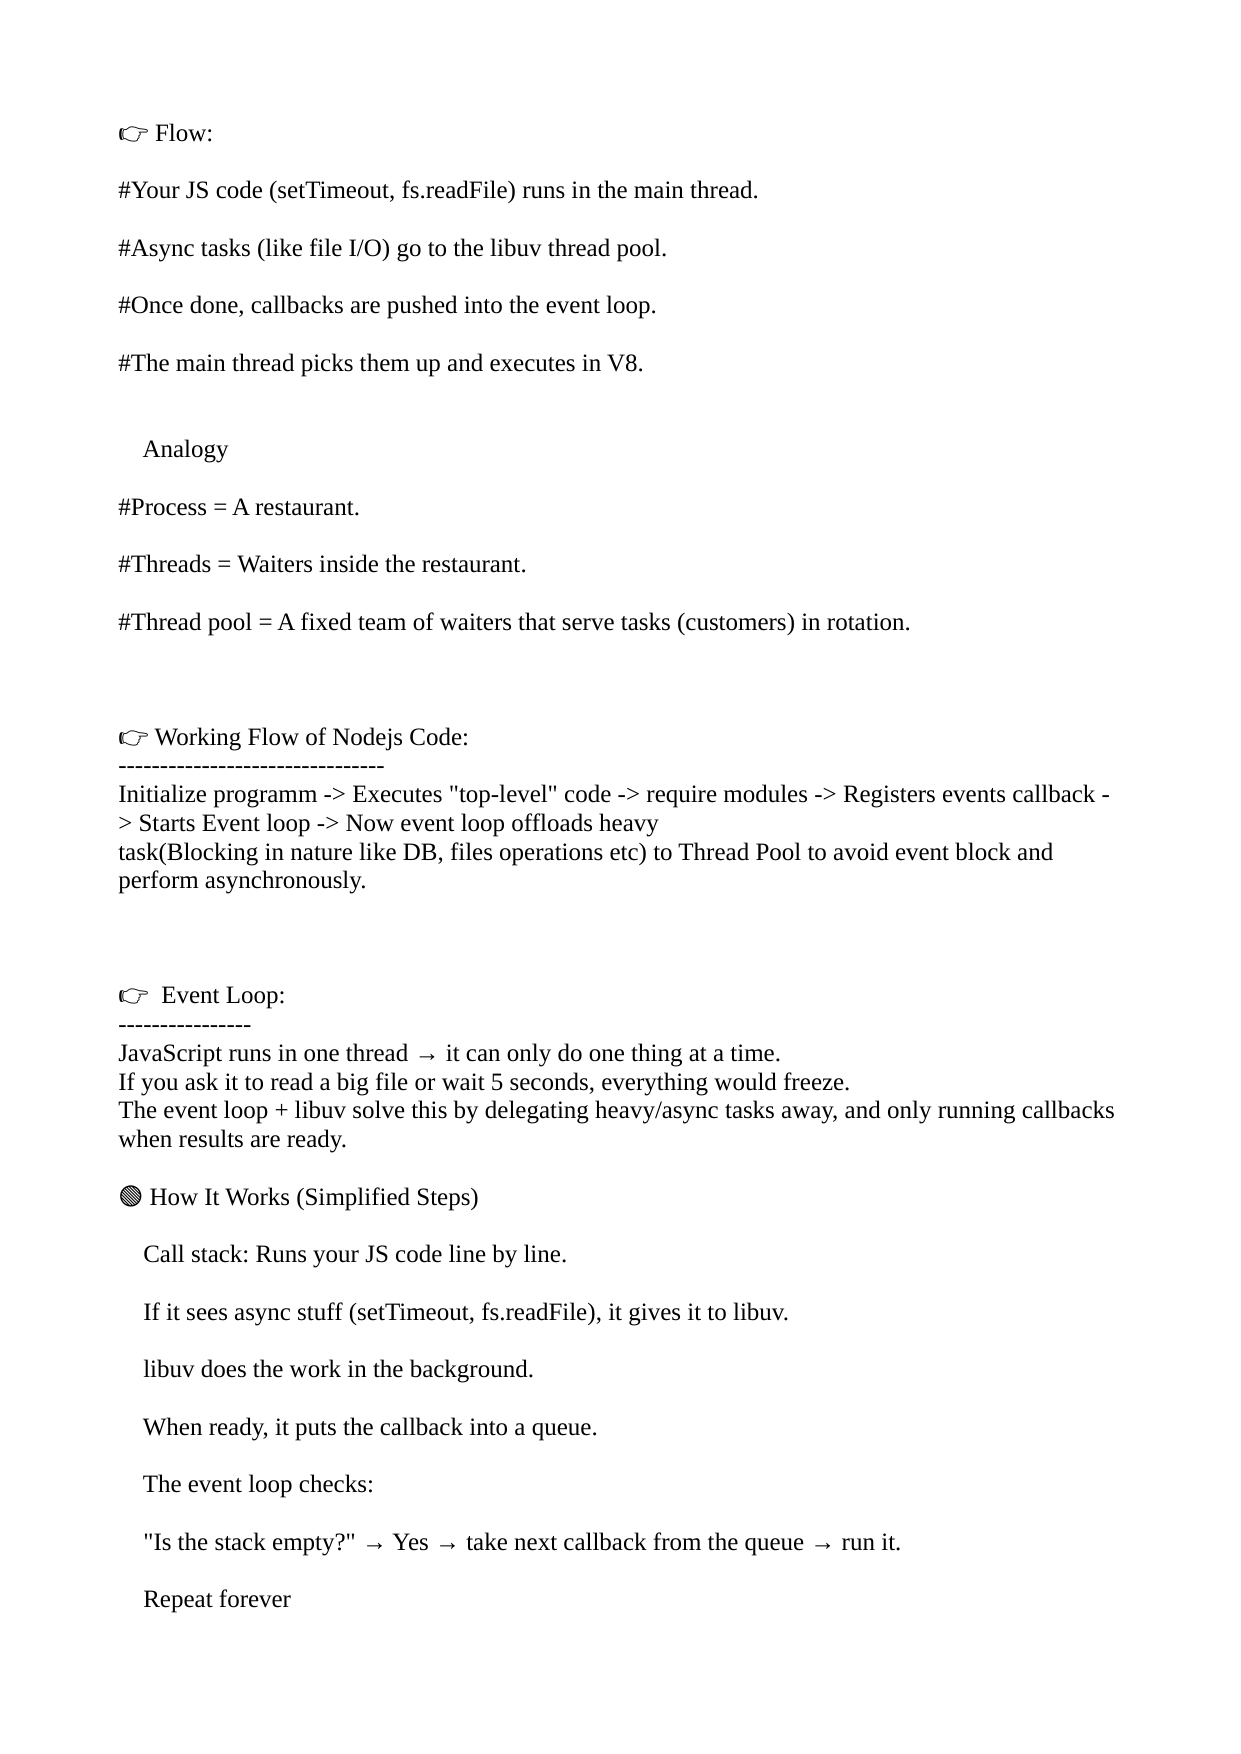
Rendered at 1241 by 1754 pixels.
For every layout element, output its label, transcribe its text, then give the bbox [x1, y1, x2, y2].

text Call stack: Runs your JS code line by line. [118, 1239, 1122, 1268]
text 🟢 How It Works (Simplified Steps) [118, 1182, 1122, 1211]
text "Is the stack empty?" → Yes → take next callback from the queue → run it. [118, 1527, 1122, 1556]
text #Process = A restaurant. [118, 492, 1122, 521]
text If you ask it to read a big file or wait 5 seconds, everything would freeze. [118, 1067, 1122, 1096]
text 👉 Flow: [118, 118, 1122, 147]
text ✅ Analogy [118, 434, 1122, 463]
text #Threads = Waiters inside the restaurant. [118, 549, 1122, 578]
text 👉 Event Loop: [118, 981, 1122, 1009]
text If it sees async stuff (setTimeout, fs.readFile), it gives it to libuv. [118, 1297, 1122, 1326]
text Initialize programm -> Executes "top-level" code -> require modules -> Registers events callback -> Starts Event loop -> Now event loop offloads heavy [118, 779, 1122, 837]
text When ready, it puts the callback into a queue. [118, 1412, 1122, 1441]
text The event loop checks: [118, 1469, 1122, 1498]
text -------------------------------- [118, 751, 1122, 779]
text JavaScript runs in one thread → it can only do one thing at a time. [118, 1038, 1122, 1067]
text 👉 Working Flow of Nodejs Code: [118, 722, 1122, 751]
text ---------------- [118, 1009, 1122, 1038]
text #Thread pool = A fixed team of waiters that serve tasks (customers) in rotation. [118, 607, 1122, 636]
text #Your JS code (setTimeout, fs.readFile) runs in the main thread. [118, 176, 1122, 204]
text libuv does the work in the background. [118, 1354, 1122, 1383]
text #Once done, callbacks are pushed into the event loop. [118, 291, 1122, 319]
text The event loop + libuv solve this by delegating heavy/async tasks away, and only running callbacks when results are ready. [118, 1096, 1122, 1153]
text #Async tasks (like file I/O) go to the libuv thread pool. [118, 233, 1122, 262]
text Repeat forever 🔄 [118, 1584, 1122, 1613]
text #The main thread picks them up and executes in V8. [118, 348, 1122, 377]
text task(Blocking in nature like DB, files operations etc) to Thread Pool to avoid event block and perform asynchronously. [118, 837, 1122, 894]
